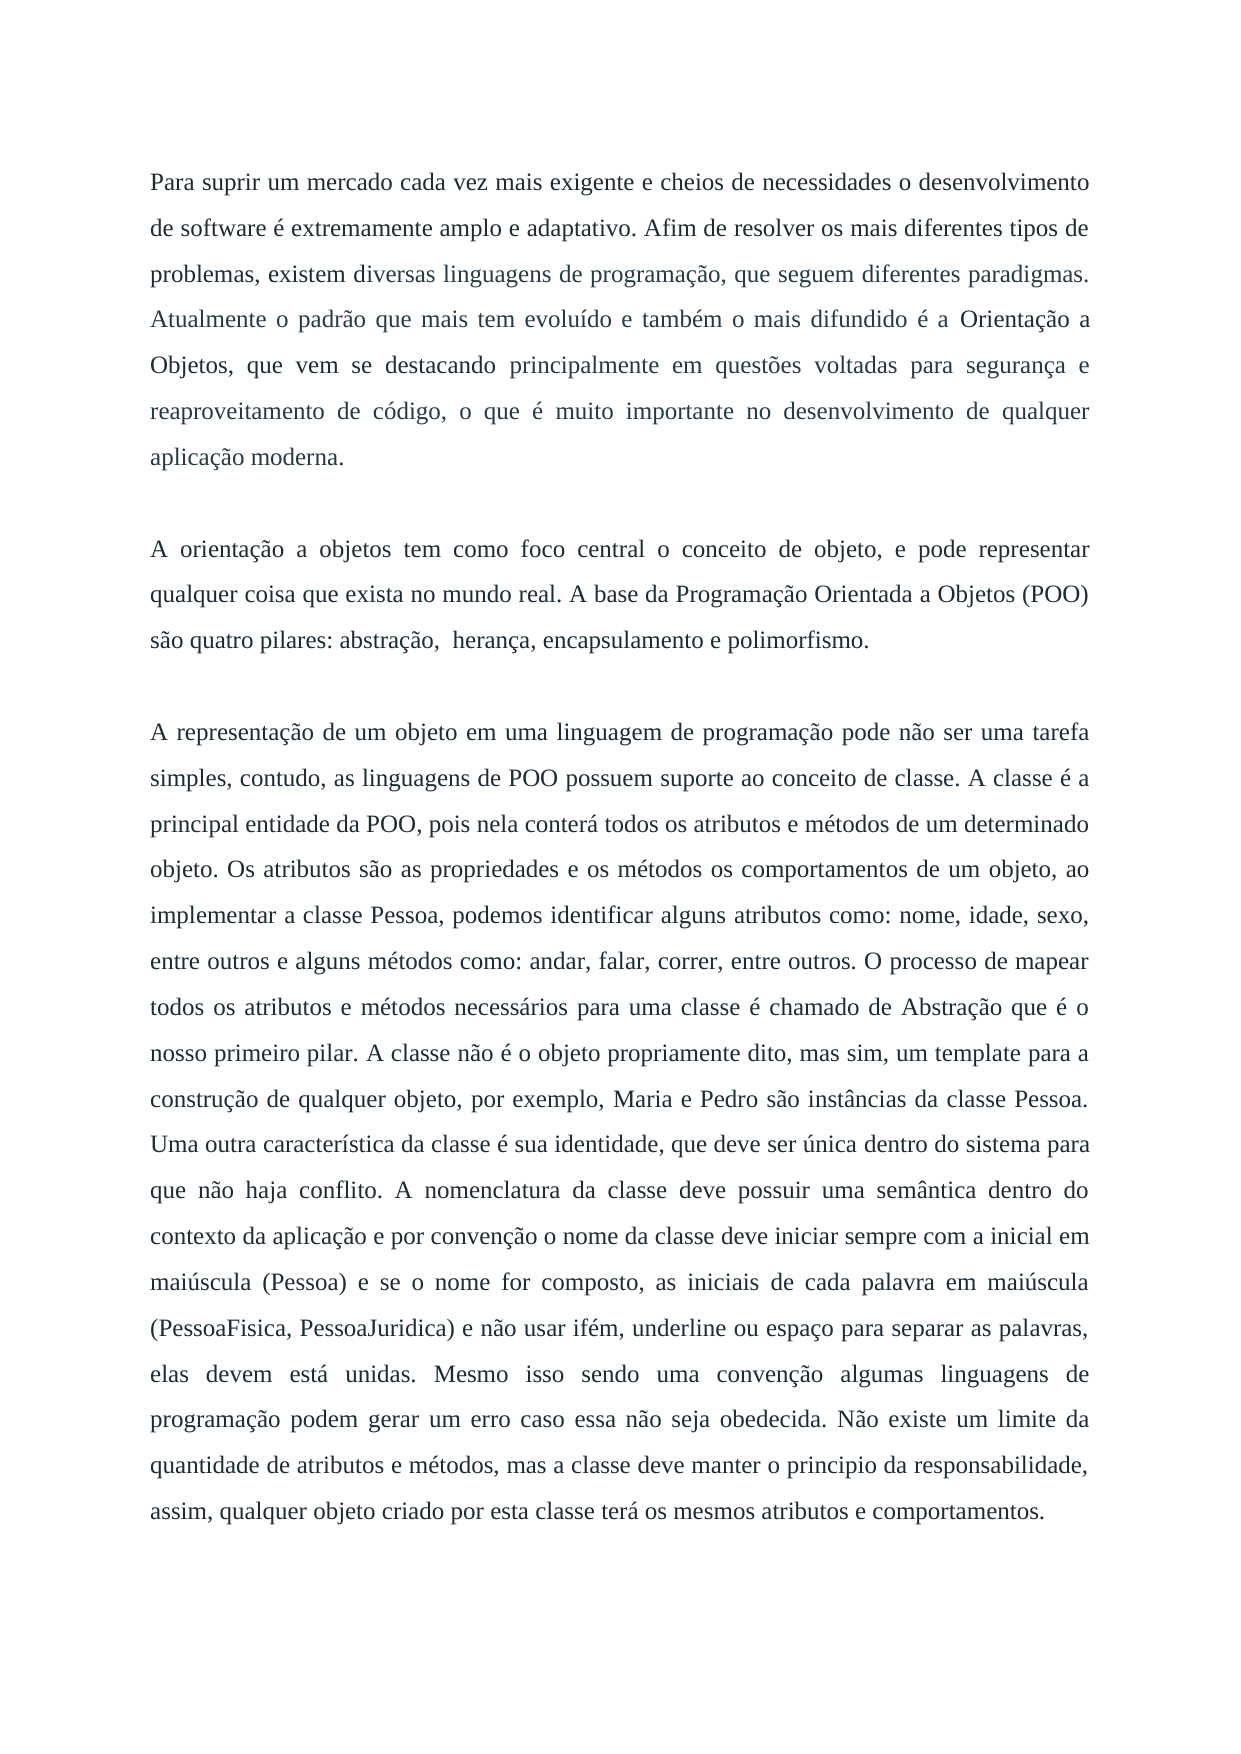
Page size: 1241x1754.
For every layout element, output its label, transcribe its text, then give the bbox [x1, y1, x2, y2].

text A orientação a objetos tem como foco central o conceito de objeto, e pode representar qualquer coisa que exista no mundo real. A base da Programação Orientada a Objetos (POO) são quatro pilares: abstração, herança, encapsulamento e polimorfismo. [150, 517, 1090, 654]
text Para suprir um mercado cada vez mais exigente e cheios de necessidades o desenvolvimento de software é extremamente amplo e adaptativo. Afim de resolver os mais diferentes tipos de problemas, existem diversas linguagens de programação, que seguem diferentes paradigmas. Atualmente o padrão que mais tem evoluído e também o mais difundido é a Orientação a Objetos, que vem se destacando principalmente em questões voltadas para segurança e reaproveitamento de código, o que é muito importante no desenvolvimento de qualquer aplicação moderna. [150, 150, 1090, 471]
text A representação de um objeto em uma linguagem de programação pode não ser uma tarefa simples, contudo, as linguagens de POO possuem suporte ao conceito de classe. A classe é a principal entidade da POO, pois nela conterá todos os atributos e métodos de um determinado objeto. Os atributos são as propriedades e os métodos os comportamentos de um objeto, ao implementar a classe Pessoa, podemos identificar alguns atributos como: nome, idade, sexo, entre outros e alguns métodos como: andar, falar, correr, entre outros. O processo de mapear todos os atributos e métodos necessários para uma classe é chamado de Abstração que é o nosso primeiro pilar. A classe não é o objeto propriamente dito, mas sim, um template para a construção de qualquer objeto, por exemplo, Maria e Pedro são instâncias da classe Pessoa. Uma outra característica da classe é sua identidade, que deve ser única dentro do sistema para que não haja conflito. A nomenclatura da classe deve possuir uma semântica dentro do contexto da aplicação e por convenção o nome da classe deve iniciar sempre com a inicial em maiúscula (Pessoa) e se o nome for composto, as iniciais de cada palavra em maiúscula (PessoaFisica, PessoaJuridica) e não usar ifém, underline ou espaço para separar as palavras, elas devem está unidas. Mesmo isso sendo uma convenção algumas linguagens de programação podem gerar um erro caso essa não seja obedecida. Não existe um limite da quantidade de atributos e métodos, mas a classe deve manter o principio da responsabilidade, assim, qualquer objeto criado por esta classe terá os mesmos atributos e comportamentos. [150, 700, 1090, 1525]
